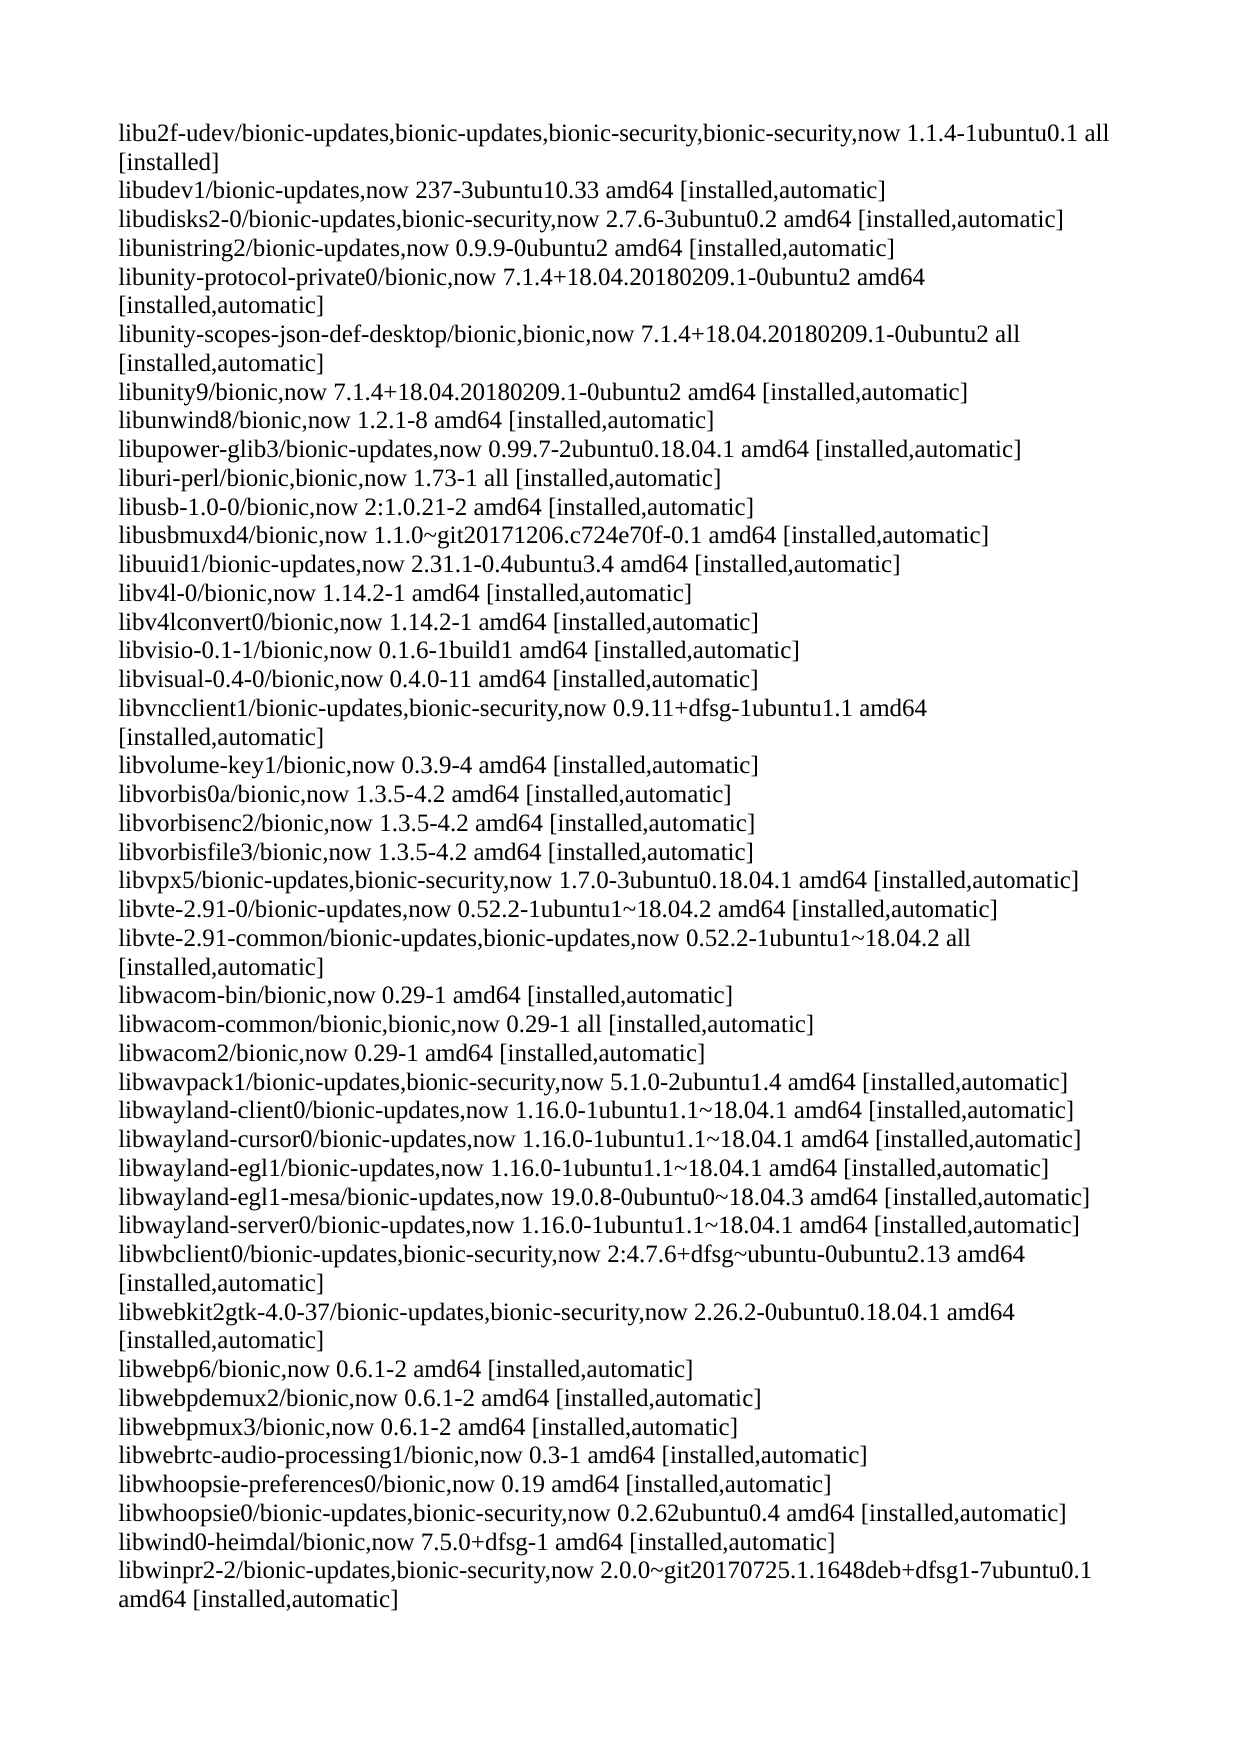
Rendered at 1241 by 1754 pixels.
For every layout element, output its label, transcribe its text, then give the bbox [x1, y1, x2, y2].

text libvpx5/bionic-updates,bionic-security,now 1.7.0-3ubuntu0.18.04.1 amd64 [installed,automatic] [118, 866, 1122, 894]
text libwinpr2-2/bionic-updates,bionic-security,now 2.0.0~git20170725.1.1648deb+dfsg1-7ubuntu0.1 amd64 [installed,automatic] [118, 1556, 1122, 1613]
text libwebrtc-audio-processing1/bionic,now 0.3-1 amd64 [installed,automatic] [118, 1441, 1122, 1469]
text libwavpack1/bionic-updates,bionic-security,now 5.1.0-2ubuntu1.4 amd64 [installed,automatic] [118, 1067, 1122, 1096]
text libwebpdemux2/bionic,now 0.6.1-2 amd64 [installed,automatic] [118, 1383, 1122, 1412]
text libvolume-key1/bionic,now 0.3.9-4 amd64 [installed,automatic] [118, 751, 1122, 779]
text libudev1/bionic-updates,now 237-3ubuntu10.33 amd64 [installed,automatic] [118, 176, 1122, 204]
text libwind0-heimdal/bionic,now 7.5.0+dfsg-1 amd64 [installed,automatic] [118, 1527, 1122, 1556]
text libwebp6/bionic,now 0.6.1-2 amd64 [installed,automatic] [118, 1354, 1122, 1383]
text libusb-1.0-0/bionic,now 2:1.0.21-2 amd64 [installed,automatic] [118, 492, 1122, 521]
text libwbclient0/bionic-updates,bionic-security,now 2:4.7.6+dfsg~ubuntu-0ubuntu2.13 amd64 [installed,automatic] [118, 1239, 1122, 1297]
text libwacom-bin/bionic,now 0.29-1 amd64 [installed,automatic] [118, 981, 1122, 1009]
text libvorbisfile3/bionic,now 1.3.5-4.2 amd64 [installed,automatic] [118, 837, 1122, 866]
text liburi-perl/bionic,bionic,now 1.73-1 all [installed,automatic] [118, 463, 1122, 492]
text libwayland-egl1/bionic-updates,now 1.16.0-1ubuntu1.1~18.04.1 amd64 [installed,automatic] [118, 1153, 1122, 1182]
text libunity9/bionic,now 7.1.4+18.04.20180209.1-0ubuntu2 amd64 [installed,automatic] [118, 377, 1122, 406]
text libwayland-server0/bionic-updates,now 1.16.0-1ubuntu1.1~18.04.1 amd64 [installed,automatic] [118, 1211, 1122, 1239]
text libunity-scopes-json-def-desktop/bionic,bionic,now 7.1.4+18.04.20180209.1-0ubuntu2 all [installed,automatic] [118, 319, 1122, 377]
text libudisks2-0/bionic-updates,bionic-security,now 2.7.6-3ubuntu0.2 amd64 [installed,automatic] [118, 204, 1122, 233]
text libwebpmux3/bionic,now 0.6.1-2 amd64 [installed,automatic] [118, 1412, 1122, 1441]
text libunity-protocol-private0/bionic,now 7.1.4+18.04.20180209.1-0ubuntu2 amd64 [installed,automatic] [118, 262, 1122, 319]
text libwhoopsie-preferences0/bionic,now 0.19 amd64 [installed,automatic] [118, 1469, 1122, 1498]
text libwhoopsie0/bionic-updates,bionic-security,now 0.2.62ubuntu0.4 amd64 [installed,automatic] [118, 1498, 1122, 1527]
text libvorbis0a/bionic,now 1.3.5-4.2 amd64 [installed,automatic] [118, 779, 1122, 808]
text libu2f-udev/bionic-updates,bionic-updates,bionic-security,bionic-security,now 1.1.4-1ubuntu0.1 all [installed] [118, 118, 1122, 176]
text libusbmuxd4/bionic,now 1.1.0~git20171206.c724e70f-0.1 amd64 [installed,automatic] [118, 521, 1122, 549]
text libupower-glib3/bionic-updates,now 0.99.7-2ubuntu0.18.04.1 amd64 [installed,automatic] [118, 434, 1122, 463]
text libunistring2/bionic-updates,now 0.9.9-0ubuntu2 amd64 [installed,automatic] [118, 233, 1122, 262]
text libwayland-cursor0/bionic-updates,now 1.16.0-1ubuntu1.1~18.04.1 amd64 [installed,automatic] [118, 1124, 1122, 1153]
text libvncclient1/bionic-updates,bionic-security,now 0.9.11+dfsg-1ubuntu1.1 amd64 [installed,automatic] [118, 693, 1122, 751]
text libvte-2.91-0/bionic-updates,now 0.52.2-1ubuntu1~18.04.2 amd64 [installed,automatic] [118, 894, 1122, 923]
text libwayland-egl1-mesa/bionic-updates,now 19.0.8-0ubuntu0~18.04.3 amd64 [installed,automatic] [118, 1182, 1122, 1211]
text libvte-2.91-common/bionic-updates,bionic-updates,now 0.52.2-1ubuntu1~18.04.2 all [installed,automatic] [118, 923, 1122, 981]
text libvisual-0.4-0/bionic,now 0.4.0-11 amd64 [installed,automatic] [118, 664, 1122, 693]
text libwebkit2gtk-4.0-37/bionic-updates,bionic-security,now 2.26.2-0ubuntu0.18.04.1 amd64 [installed,automatic] [118, 1297, 1122, 1354]
text libwayland-client0/bionic-updates,now 1.16.0-1ubuntu1.1~18.04.1 amd64 [installed,automatic] [118, 1096, 1122, 1124]
text libvisio-0.1-1/bionic,now 0.1.6-1build1 amd64 [installed,automatic] [118, 636, 1122, 664]
text libwacom2/bionic,now 0.29-1 amd64 [installed,automatic] [118, 1038, 1122, 1067]
text libwacom-common/bionic,bionic,now 0.29-1 all [installed,automatic] [118, 1009, 1122, 1038]
text libv4lconvert0/bionic,now 1.14.2-1 amd64 [installed,automatic] [118, 607, 1122, 636]
text libv4l-0/bionic,now 1.14.2-1 amd64 [installed,automatic] [118, 578, 1122, 607]
text libuuid1/bionic-updates,now 2.31.1-0.4ubuntu3.4 amd64 [installed,automatic] [118, 549, 1122, 578]
text libunwind8/bionic,now 1.2.1-8 amd64 [installed,automatic] [118, 406, 1122, 434]
text libvorbisenc2/bionic,now 1.3.5-4.2 amd64 [installed,automatic] [118, 808, 1122, 837]
